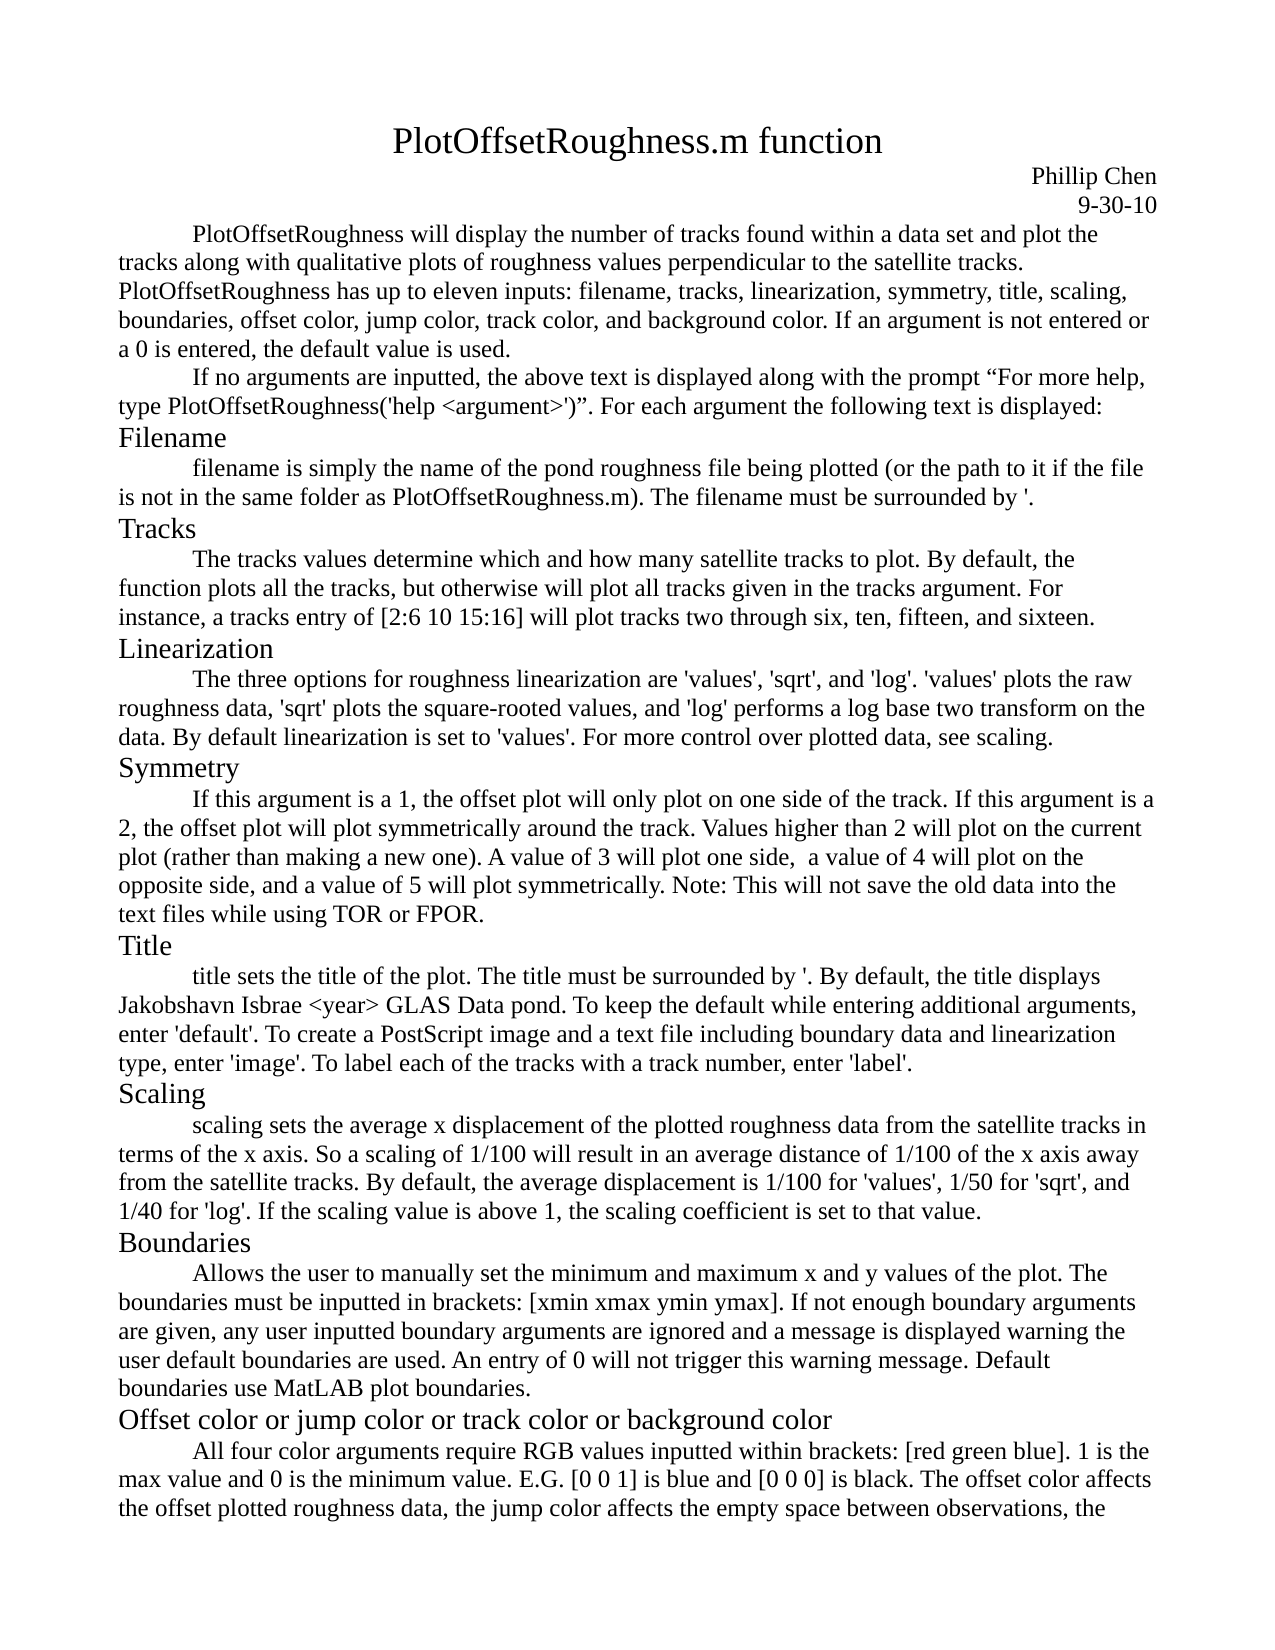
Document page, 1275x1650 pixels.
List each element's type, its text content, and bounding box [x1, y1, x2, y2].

text filename is simply the name of the pond roughness file being plotted (or the path to it if the file is not in the same folder as PlotOffsetRoughness.m). The filename must be surrounded by '. [118, 453, 1157, 511]
text All four color arguments require RGB values inputted within brackets: [red green blue]. 1 is the max value and 0 is the minimum value. E.G. [0 0 1] is blue and [0 0 0] is black. The offset color affects the offset plotted roughness data, the jump color affects the empty space between observations, the [118, 1436, 1157, 1522]
text Filename [118, 420, 1157, 453]
text Boundaries [118, 1225, 1157, 1258]
text Symmetry [118, 751, 1157, 784]
text Linearization [118, 631, 1157, 664]
text PlotOffsetRoughness will display the number of tracks found within a data set and plot the tracks along with qualitative plots of roughness values perpendicular to the satellite tracks. PlotOffsetRoughness has up to eleven inputs: filename, tracks, linearization, symmetry, title, scaling, boundaries, offset color, jump color, track color, and background color. If an argument is not entered or a 0 is entered, the default value is used. [118, 219, 1157, 362]
text If this argument is a 1, the offset plot will only plot on one side of the track. If this argument is a 2, the offset plot will plot symmetrically around the track. Values higher than 2 will plot on the current plot (rather than making a new one). A value of 3 will plot one side, a value of 4 will plot on the opposite side, and a value of 5 will plot symmetrically. Note: This will not save the old data into the text files while using TOR or FPOR. [118, 784, 1157, 928]
text PlotOffsetRoughness.m function [118, 118, 1157, 161]
text Title [118, 928, 1157, 961]
text Scaling [118, 1076, 1157, 1110]
text title sets the title of the plot. The title must be surrounded by '. By default, the title displays Jakobshavn Isbrae <year> GLAS Data pond. To keep the default while entering additional arguments, enter 'default'. To create a PostScript image and a text file including boundary data and linearization type, enter 'image'. To label each of the tracks with a track number, enter 'label'. [118, 961, 1157, 1076]
text The tracks values determine which and how many satellite tracks to plot. By default, the function plots all the tracks, but otherwise will plot all tracks given in the tracks argument. For instance, a tracks entry of [2:6 10 15:16] will plot tracks two through six, ten, fifteen, and sixteen. [118, 544, 1157, 631]
text Allows the user to manually set the minimum and maximum x and y values of the plot. The boundaries must be inputted in brackets: [xmin xmax ymin ymax]. If not enough boundary arguments are given, any user inputted boundary arguments are ignored and a message is displayed warning the user default boundaries are used. An entry of 0 will not trigger this warning message. Default boundaries use MatLAB plot boundaries. [118, 1258, 1157, 1402]
text 9-30-10 [118, 190, 1157, 219]
text Offset color or jump color or track color or background color [118, 1402, 1157, 1436]
text If no arguments are inputted, the above text is displayed along with the prompt “For more help, type PlotOffsetRoughness('help <argument>')”. For each argument the following text is displayed: [118, 362, 1157, 420]
text Phillip Chen [118, 161, 1157, 190]
text The three options for roughness linearization are 'values', 'sqrt', and 'log'. 'values' plots the raw roughness data, 'sqrt' plots the square-rooted values, and 'log' performs a log base two transform on the data. By default linearization is set to 'values'. For more control over plotted data, see scaling. [118, 664, 1157, 751]
text Tracks [118, 511, 1157, 544]
text scaling sets the average x displacement of the plotted roughness data from the satellite tracks in terms of the x axis. So a scaling of 1/100 will result in an average distance of 1/100 of the x axis away from the satellite tracks. By default, the average displacement is 1/100 for 'values', 1/50 for 'sqrt', and 1/40 for 'log'. If the scaling value is above 1, the scaling coefficient is set to that value. [118, 1110, 1157, 1225]
